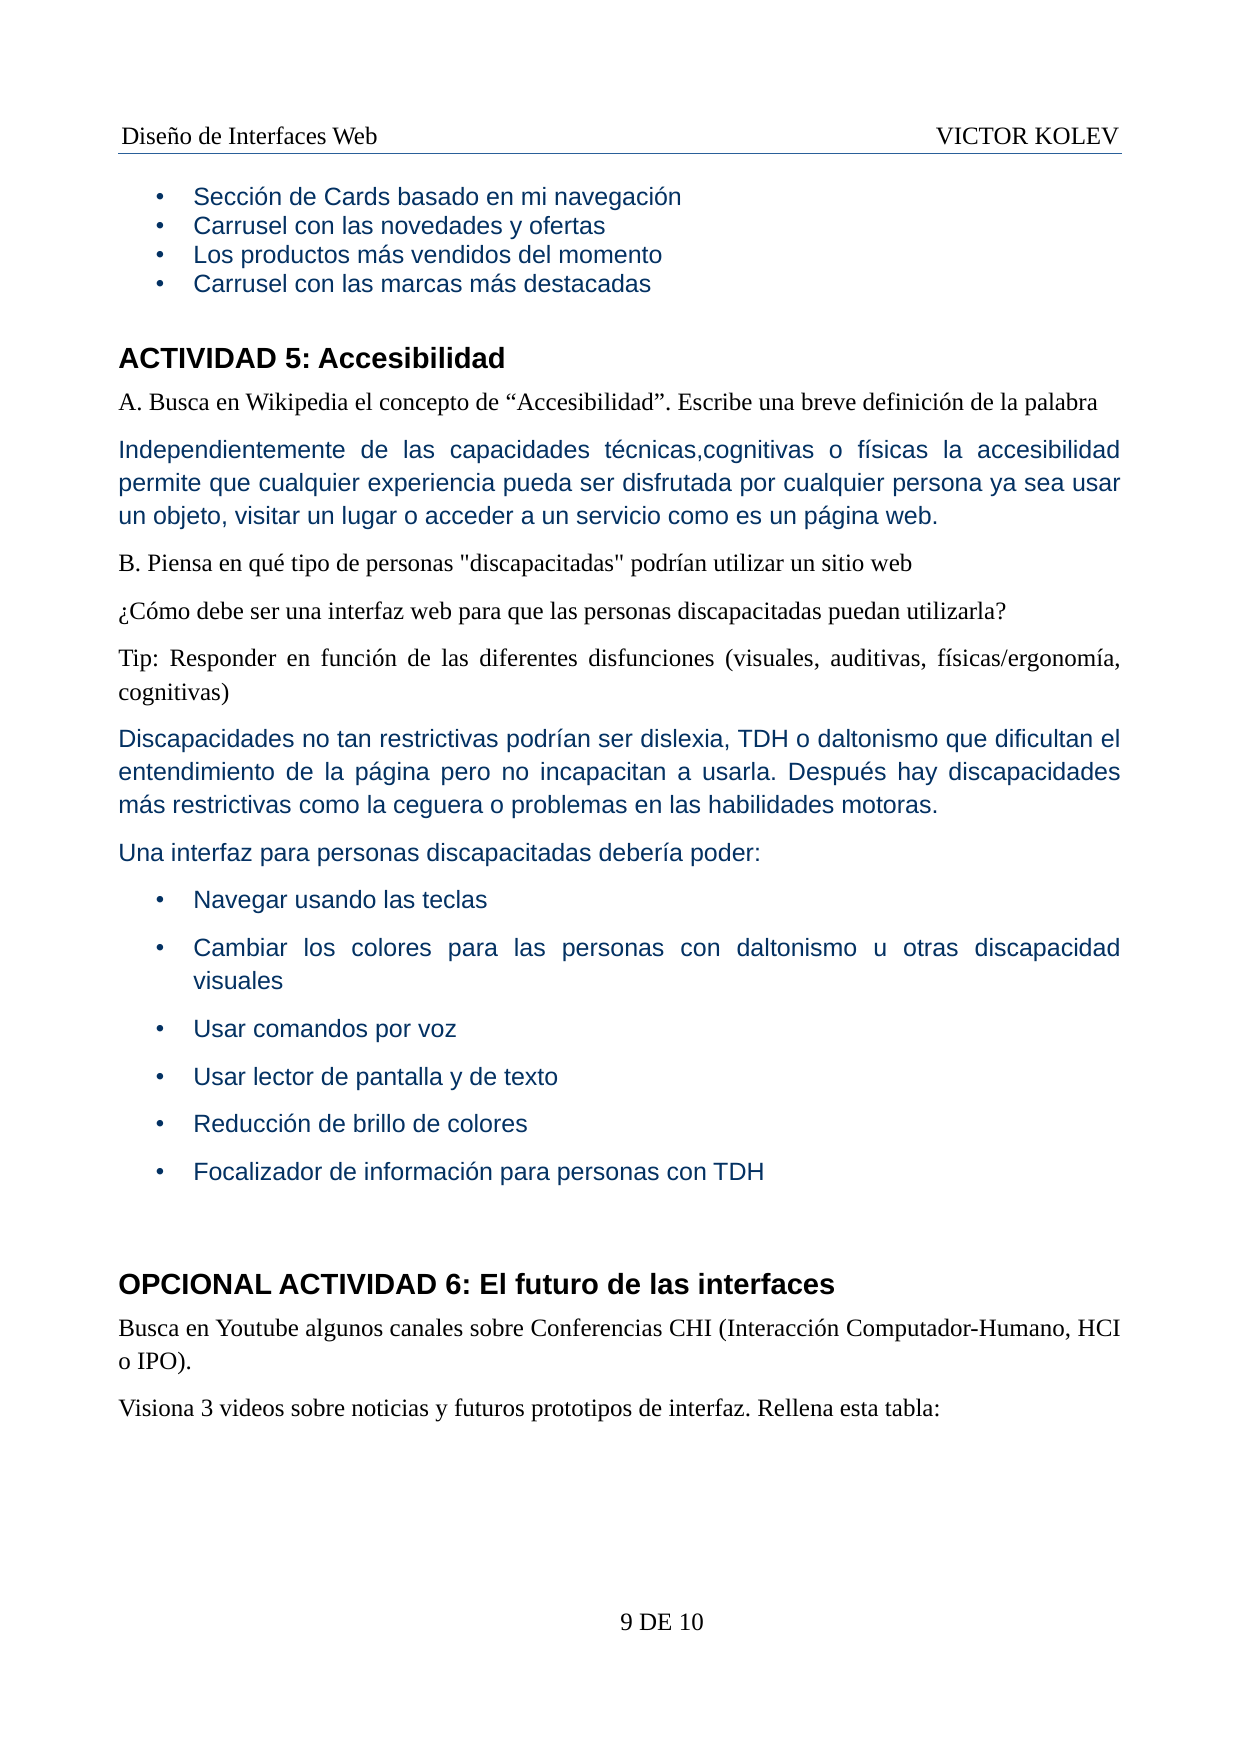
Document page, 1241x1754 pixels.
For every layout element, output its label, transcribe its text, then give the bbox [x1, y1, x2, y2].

list Sección de Cards basado en mi navegación [156, 182, 1122, 211]
text Tip: Responder en función de las diferentes disfunciones (visuales, auditivas, físicas/ergonomía, cognitivas) [118, 643, 1122, 705]
list Los productos más vendidos del momento [156, 240, 1122, 269]
list Carrusel con las marcas más destacadas [156, 269, 1122, 298]
subtitle OPCIONAL ACTIVIDAD 6: El futuro de las interfaces [118, 1267, 1122, 1300]
list Navegar usando las teclas [156, 885, 1122, 914]
list Focalizador de información para personas con TDH [156, 1157, 1122, 1186]
list Reducción de brillo de colores [156, 1109, 1122, 1138]
list Cambiar los colores para las personas con daltonismo u otras discapacidad visuales [156, 933, 1122, 995]
text ¿Cómo debe ser una interfaz web para que las personas discapacitadas puedan utilizarla? [118, 596, 1122, 625]
text Visiona 3 videos sobre noticias y futuros prototipos de interfaz. Rellena esta tabla: [118, 1393, 1122, 1422]
text Una interfaz para personas discapacitadas debería poder: [118, 838, 1122, 867]
list Usar lector de pantalla y de texto [156, 1062, 1122, 1090]
text B. Piensa en qué tipo de personas "discapacitadas" podrían utilizar un sitio web [118, 548, 1122, 577]
list Usar comandos por voz [156, 1014, 1122, 1043]
subtitle ACTIVIDAD 5: Accesibilidad [118, 341, 1122, 374]
text A. Busca en Wikipedia el concepto de “Accesibilidad”. Escribe una breve definición de la palabra [118, 387, 1122, 416]
text Busca en Youtube algunos canales sobre Conferencias CHI (Interacción Computador-Humano, HCI o IPO). [118, 1313, 1122, 1375]
text Discapacidades no tan restrictivas podrían ser dislexia, TDH o daltonismo que dificultan el entendimiento de la página pero no incapacitan a usarla. Después hay discapacidades más restrictivas como la ceguera o problemas en las habilidades motoras. [118, 724, 1122, 819]
list Carrusel con las novedades y ofertas [156, 211, 1122, 240]
text Independientemente de las capacidades técnicas,cognitivas o físicas la accesibilidad permite que cualquier experiencia pueda ser disfrutada por cualquier persona ya sea usar un objeto, visitar un lugar o acceder a un servicio como es un página web. [118, 435, 1122, 529]
